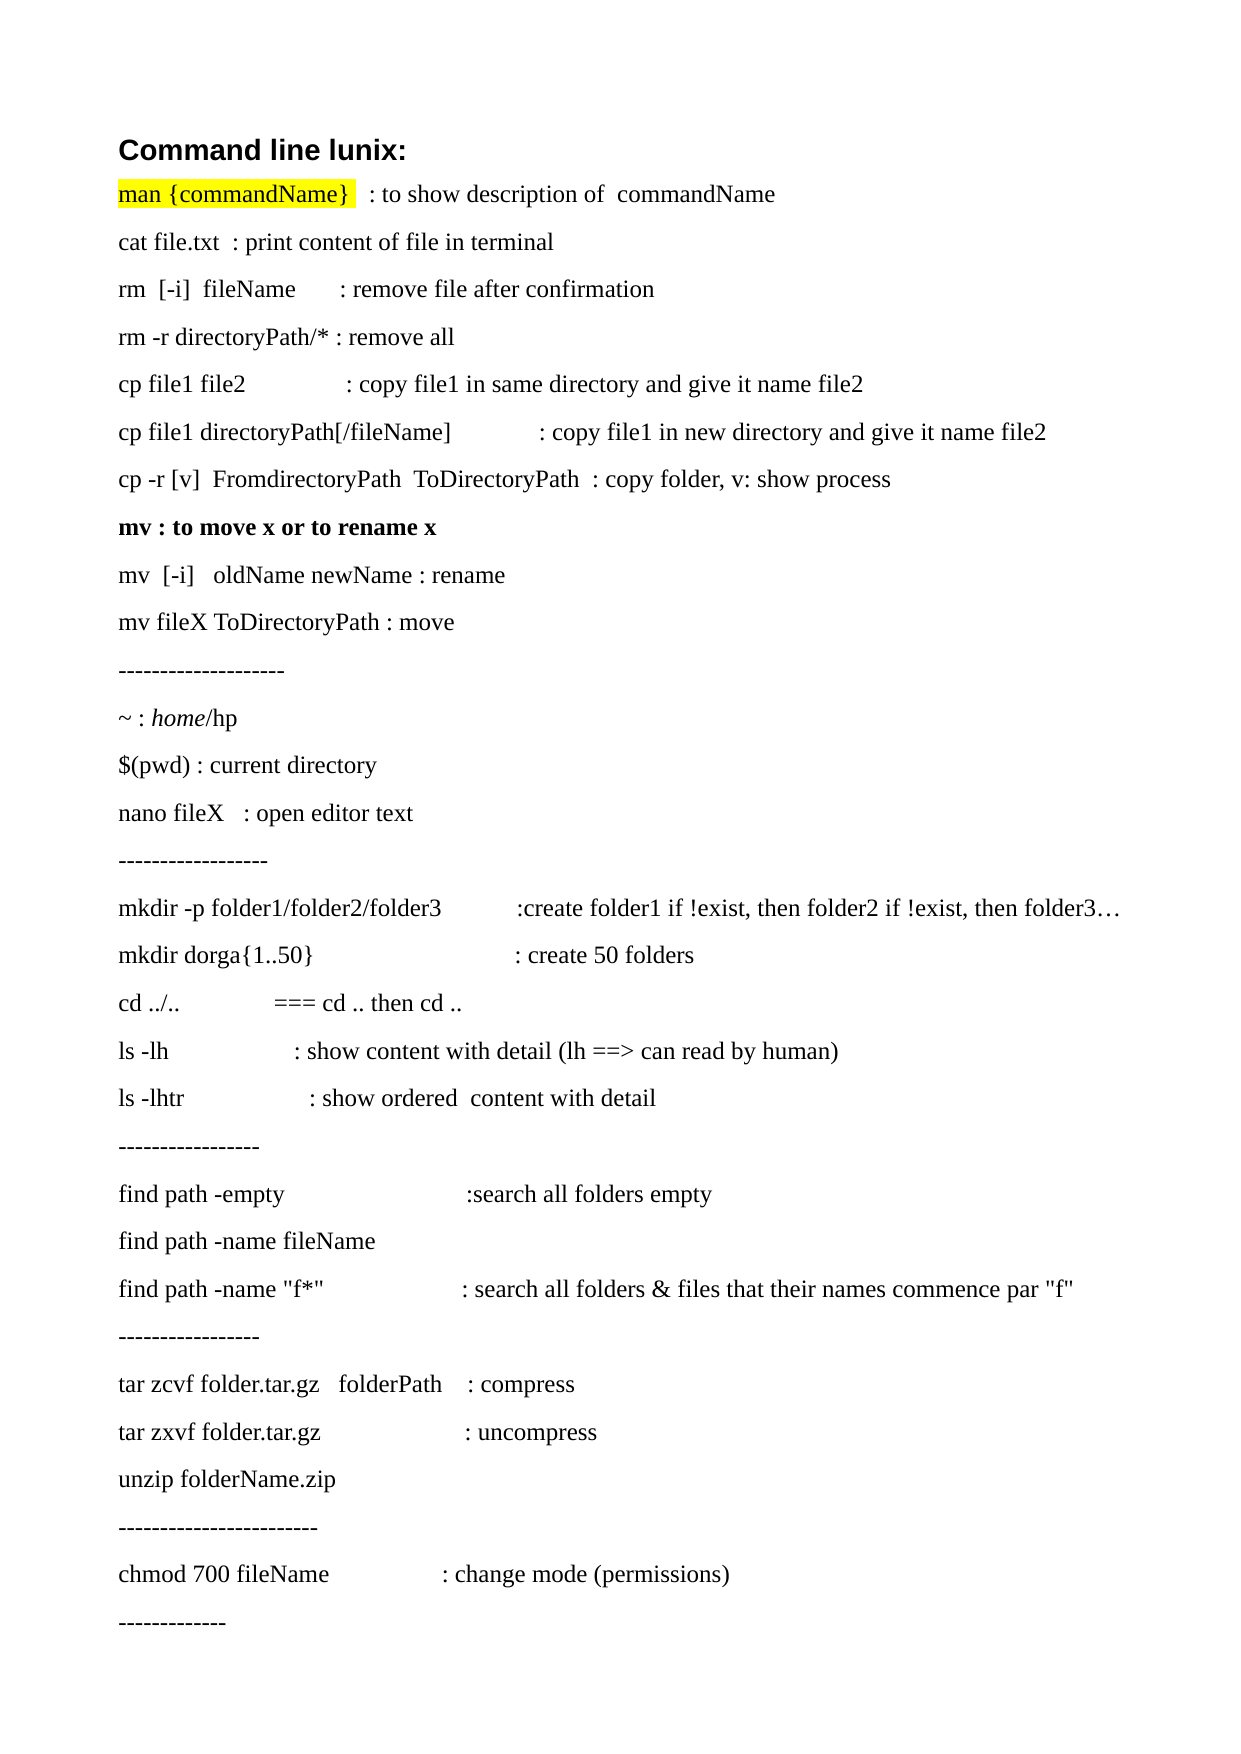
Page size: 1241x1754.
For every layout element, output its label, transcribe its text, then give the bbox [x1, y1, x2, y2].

text mv : to move x or to rename x [118, 512, 1122, 541]
text man {commandName} : to show description of commandName [118, 179, 1122, 208]
text mkdir dorga{1..50} : create 50 folders [118, 941, 1122, 969]
text cat file.txt : print content of file in terminal [118, 227, 1122, 255]
text cp file1 file2 : copy file1 in same directory and give it name file2 [118, 369, 1122, 398]
text cd ../.. === cd .. then cd .. [118, 988, 1122, 1017]
text cp -r [v] FromdirectoryPath ToDirectoryPath : copy folder, v: show process [118, 464, 1122, 493]
subtitle Command line lunix: [118, 133, 1122, 166]
text nano fileX : open editor text [118, 798, 1122, 827]
text ~ : home/hp [118, 703, 1122, 731]
text rm [-i] fileName : remove file after confirmation [118, 274, 1122, 303]
text find path -name "f*" : search all folders & files that their names commence par "f" [118, 1274, 1122, 1303]
text mkdir -p folder1/folder2/folder3 :create folder1 if !exist, then folder2 if !exist, then folder3… [118, 893, 1122, 922]
text ls -lhtr : show ordered content with detail [118, 1083, 1122, 1112]
text ------------------------ [118, 1512, 1122, 1541]
text ls -lh : show content with detail (lh ==> can read by human) [118, 1036, 1122, 1064]
text $(pwd) : current directory [118, 750, 1122, 779]
text cp file1 directoryPath[/fileName] : copy file1 in new directory and give it name file2 [118, 417, 1122, 446]
text tar zcvf folder.tar.gz folderPath : compress [118, 1369, 1122, 1398]
text find path -empty :search all folders empty [118, 1179, 1122, 1207]
text mv fileX ToDirectoryPath : move [118, 607, 1122, 636]
text tar zxvf folder.tar.gz : uncompress [118, 1417, 1122, 1445]
text mv [-i] oldName newName : rename [118, 560, 1122, 588]
text find path -name fileName [118, 1226, 1122, 1255]
text unzip folderName.zip [118, 1464, 1122, 1493]
text chmod 700 fileName : change mode (permissions) [118, 1559, 1122, 1588]
text ----------------- [118, 1131, 1122, 1160]
text ----------------- [118, 1321, 1122, 1350]
text ------------------ [118, 845, 1122, 874]
text -------------------- [118, 655, 1122, 684]
text rm -r directoryPath/* : remove all [118, 322, 1122, 351]
text ------------- [118, 1607, 1122, 1636]
